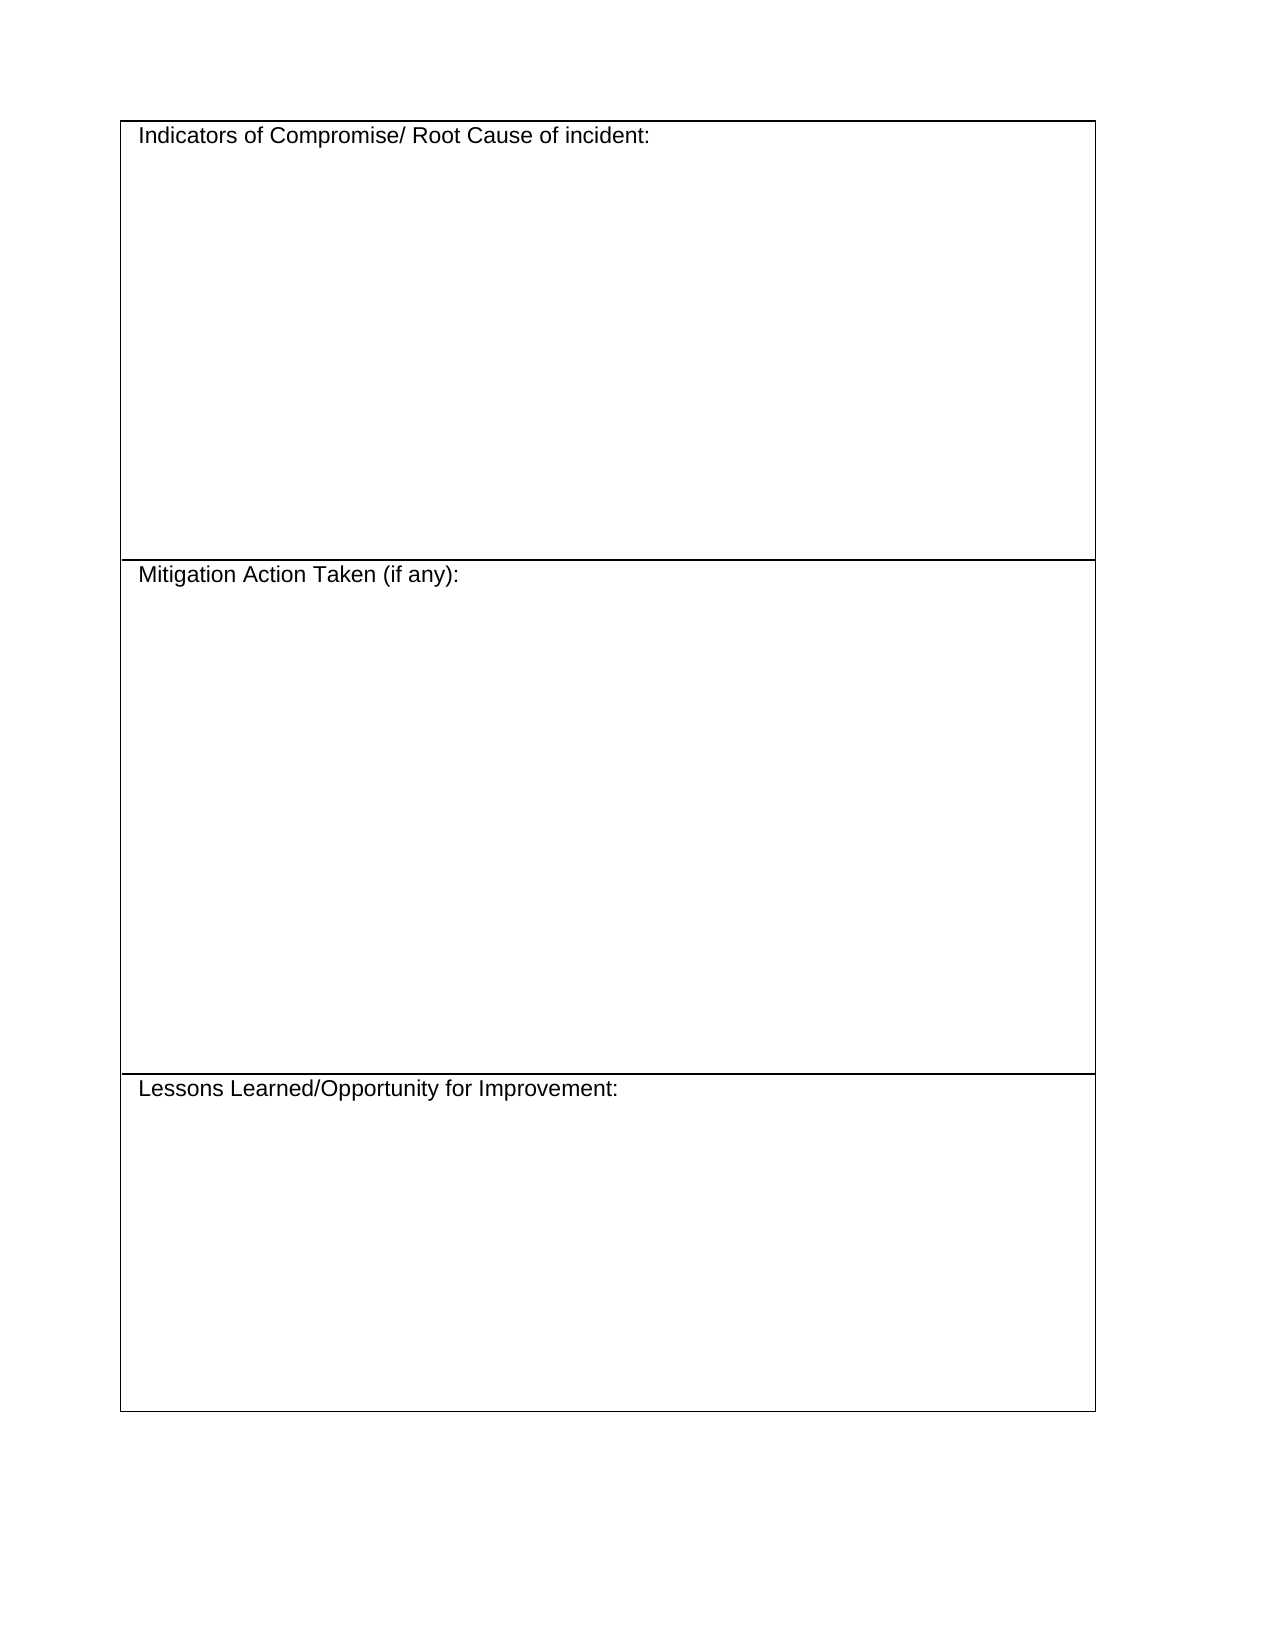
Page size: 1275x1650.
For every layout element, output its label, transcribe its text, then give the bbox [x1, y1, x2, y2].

table_cell Lessons Learned/Opportunity for Improvement: [121, 1074, 1095, 1411]
table_cell Mitigation Action Taken (if any): [121, 560, 1095, 1073]
table_cell Indicators of Compromise/ Root Cause of incident: [121, 122, 1095, 559]
